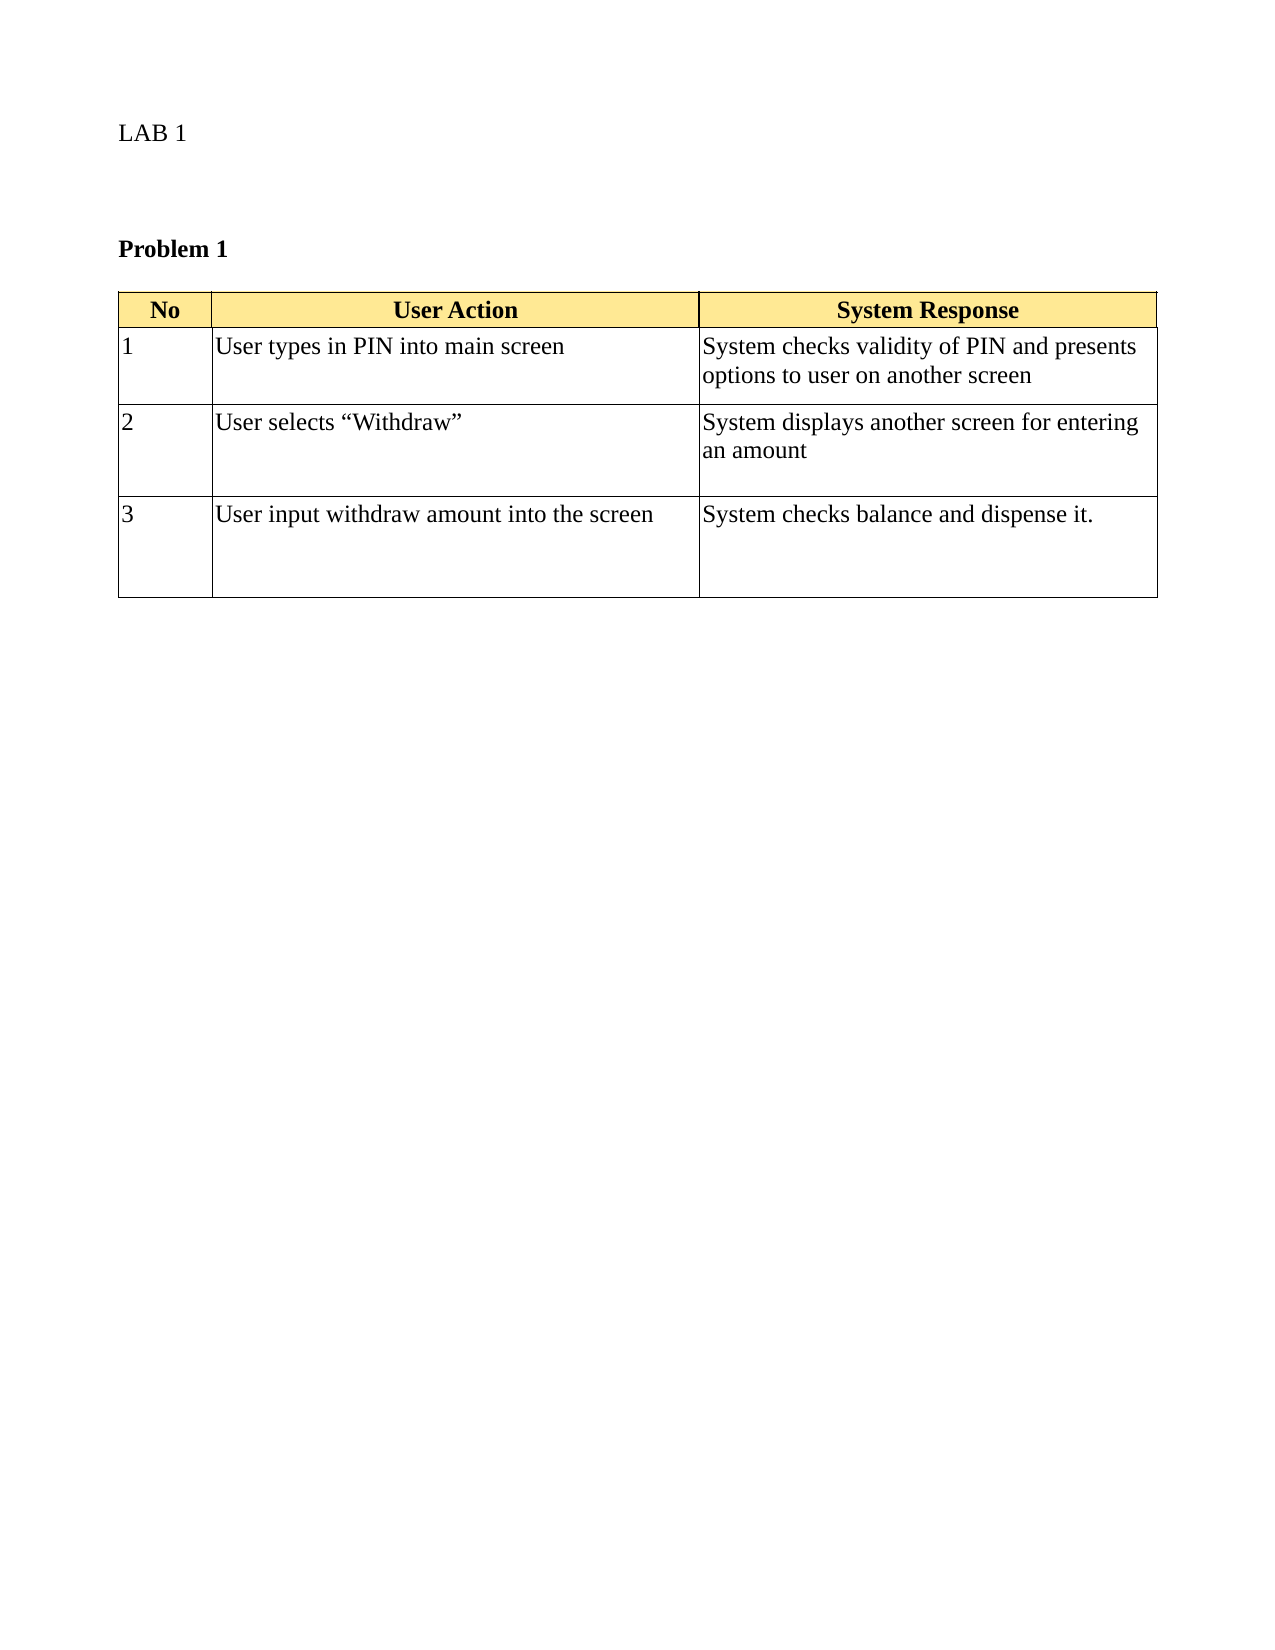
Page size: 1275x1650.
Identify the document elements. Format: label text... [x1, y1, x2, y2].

table_header System Response [700, 293, 1156, 327]
text Problem 1 [118, 234, 1157, 263]
table_cell 2 [119, 405, 212, 496]
table_cell System checks balance and dispense it. [700, 497, 1157, 597]
table_cell System checks validity of PIN and presents options to user on another screen [700, 328, 1157, 403]
table_cell User selects “Withdraw” [213, 405, 699, 496]
table_header No [119, 293, 211, 327]
table_header User Action [212, 293, 698, 327]
table_cell User types in PIN into main screen [213, 328, 699, 403]
table_cell System displays another screen for entering an amount [700, 405, 1157, 496]
table_cell User input withdraw amount into the screen [213, 497, 699, 597]
table_cell 3 [119, 497, 212, 597]
table_cell 1 [119, 328, 212, 403]
